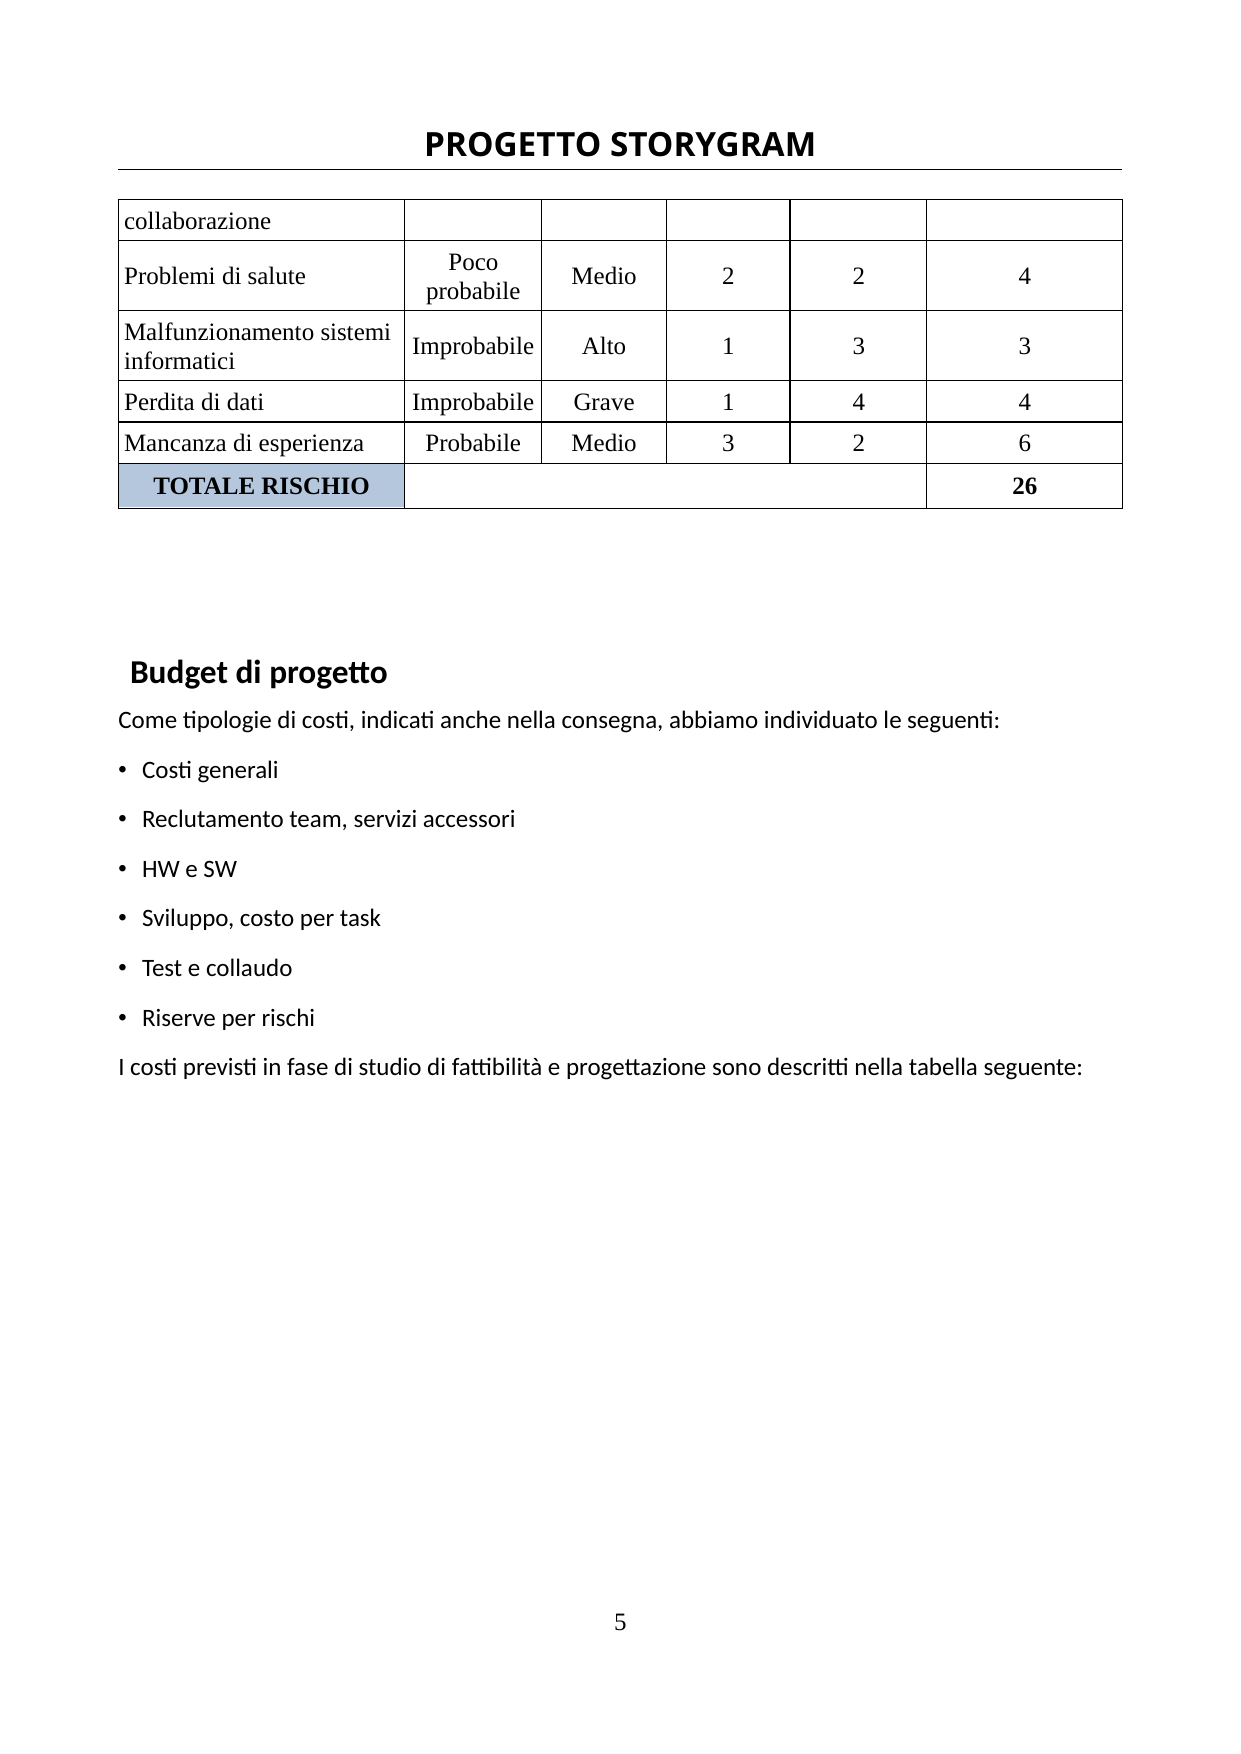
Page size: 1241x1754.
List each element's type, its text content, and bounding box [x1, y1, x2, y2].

table_cell [542, 200, 666, 240]
table_cell 3 [927, 311, 1122, 380]
table_cell 4 [927, 241, 1122, 310]
table_cell [927, 200, 1122, 240]
list HW e SW [118, 853, 1122, 883]
table_cell Grave [542, 381, 666, 421]
text Come tipologie di costi, indicati anche nella consegna, abbiamo individuato le seguenti: [118, 704, 1122, 735]
table_cell Improbabile [405, 311, 541, 380]
table_cell 2 [791, 423, 926, 463]
table_cell Alto [542, 311, 666, 380]
table_cell Improbabile [405, 381, 541, 421]
table_cell [791, 200, 926, 240]
table_cell Malfunzionamento sistemi informatici [119, 311, 404, 380]
list Reclutamento team, servizi accessori [118, 803, 1122, 834]
table_cell [667, 200, 789, 240]
list Test e collaudo [118, 952, 1122, 983]
table_cell Perdita di dati [119, 381, 404, 421]
table_cell Probabile [405, 423, 541, 463]
table_cell TOTALE RISCHIO [119, 464, 404, 507]
list Riserve per rischi [118, 1002, 1122, 1032]
table_cell 2 [791, 241, 926, 310]
table_cell 1 [667, 311, 789, 380]
table_cell 2 [667, 241, 789, 310]
table_cell Medio [542, 241, 666, 310]
table_cell 3 [667, 423, 789, 463]
table_cell Problemi di salute [119, 241, 404, 310]
table_cell 1 [667, 381, 789, 421]
table_cell Poco probabile [405, 241, 541, 310]
table_cell collaborazione [119, 200, 404, 240]
table_cell [405, 464, 926, 507]
table_cell 6 [927, 423, 1122, 463]
table_cell Medio [542, 423, 666, 463]
table_cell 4 [927, 381, 1122, 421]
table_cell Mancanza di esperienza [119, 423, 404, 463]
list Sviluppo, costo per task [118, 902, 1122, 933]
table_cell 4 [791, 381, 926, 421]
table_cell 26 [927, 464, 1122, 507]
text I costi previsti in fase di studio di fattibilità e progettazione sono descritti nella tabella seguente: [118, 1051, 1122, 1082]
table_cell [405, 200, 541, 240]
table_cell 3 [791, 311, 926, 380]
subtitle Budget di progetto [130, 651, 1122, 692]
list Costi generali [118, 754, 1122, 784]
